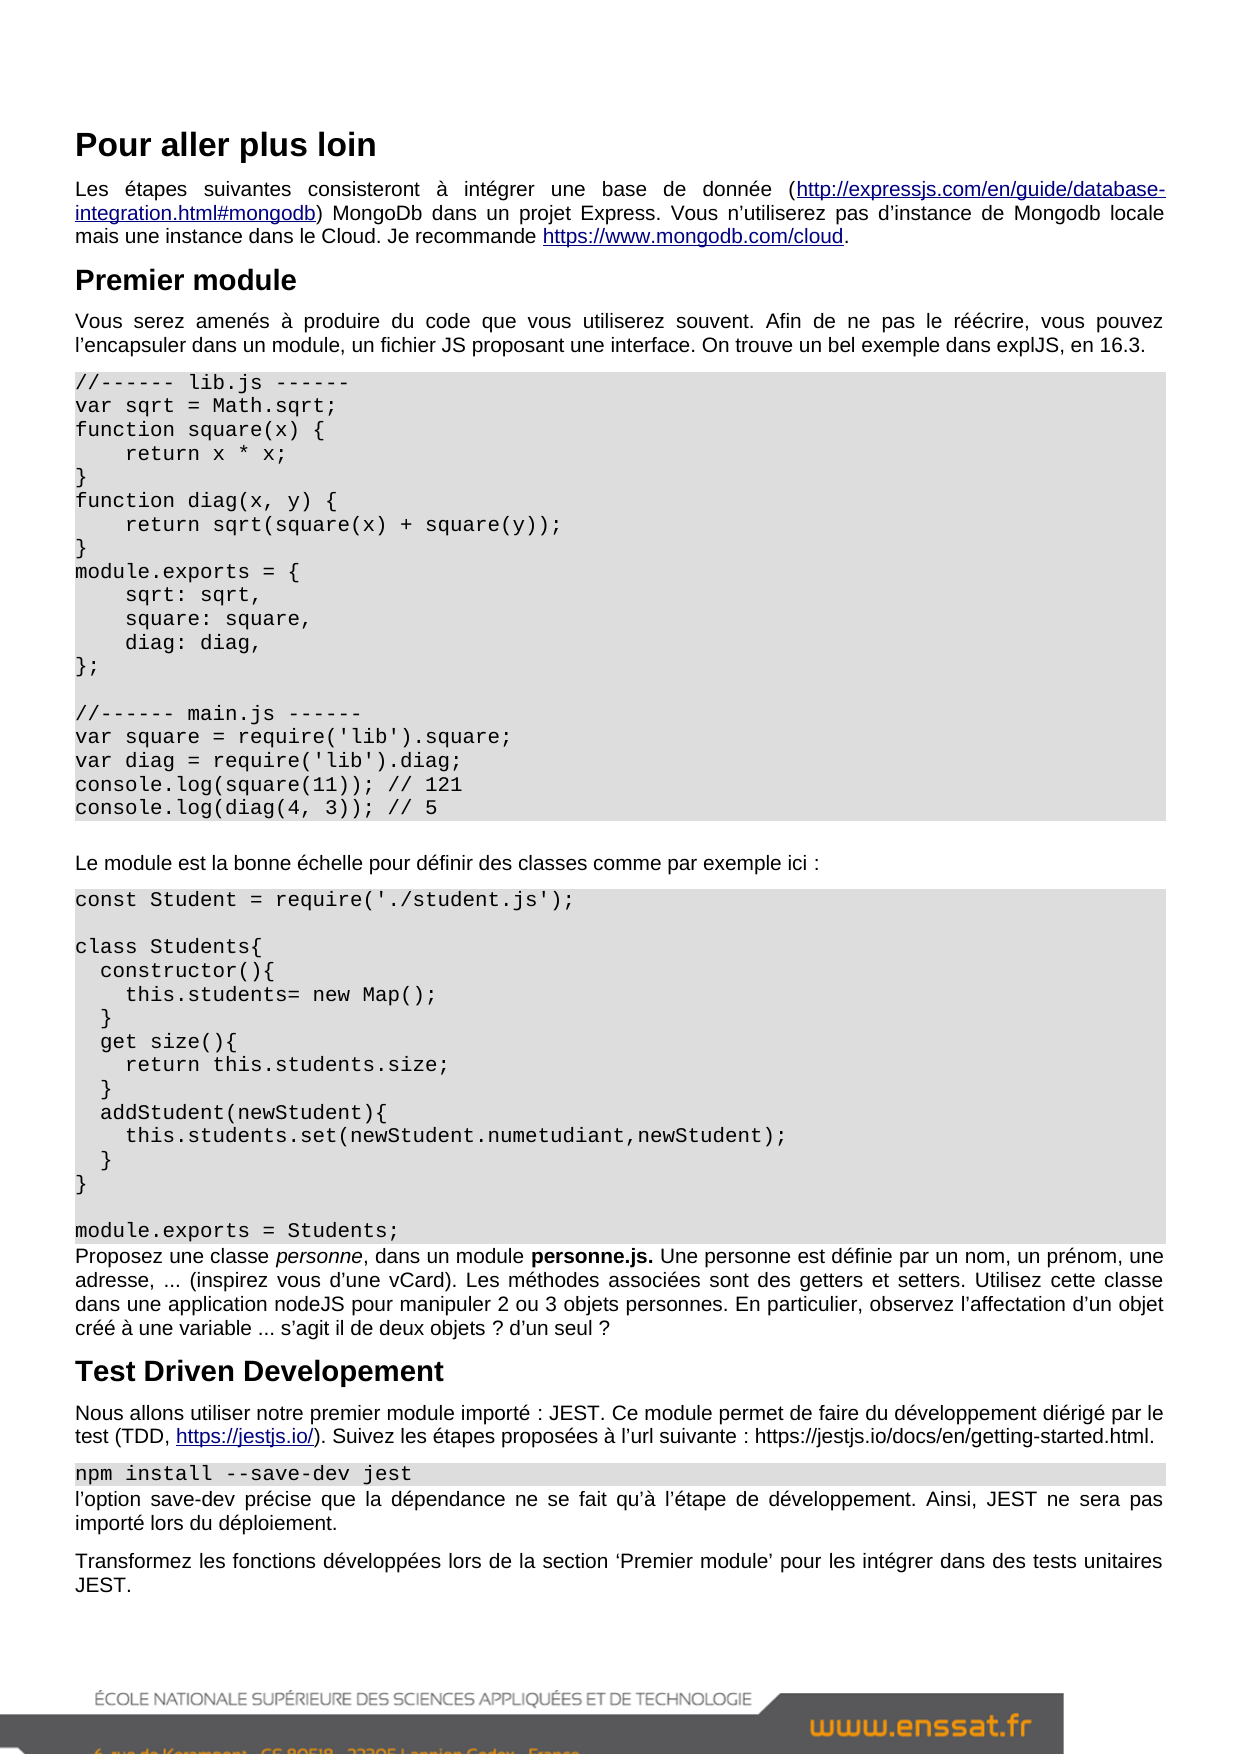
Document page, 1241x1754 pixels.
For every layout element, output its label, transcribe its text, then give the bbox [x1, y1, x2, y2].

text diag: diag, [75, 632, 1166, 655]
text var sqrt = Math.sqrt; [75, 395, 1166, 419]
text Le module est la bonne échelle pour définir des classes comme par exemple ici : [75, 850, 1166, 874]
text l’option save-dev précise que la dépendance ne se fait qu’à l’étape de développement. Ainsi, JEST ne sera pas importé lors du déploiement. [75, 1486, 1166, 1534]
text Transformez les fonctions développées lors de la section ‘Premier module’ pour les intégrer dans des tests unitaires JEST. [75, 1549, 1166, 1597]
text module.exports = Students; [75, 1220, 1166, 1244]
text get size(){ [75, 1031, 1166, 1054]
subtitle Test Driven Developement [75, 1354, 1166, 1388]
text constructor(){ [75, 960, 1166, 983]
text this.students= new Map(); [75, 983, 1166, 1007]
picture [0, 1690, 1064, 1754]
text }; [75, 655, 1166, 679]
subtitle Pour aller plus loin [75, 125, 1166, 164]
text addStudent(newStudent){ [75, 1102, 1166, 1125]
subtitle Premier module [75, 263, 1166, 297]
text function square(x) { [75, 419, 1166, 443]
text return this.students.size; [75, 1054, 1166, 1078]
text var square = require('lib').square; [75, 726, 1166, 750]
text } [75, 466, 1166, 490]
text Les étapes suivantes consisteront à intégrer une base de donnée (http://expressjs.com/en/guide/database-integration.html#mongodb) MongoDb dans un projet Express. Vous n’utiliserez pas d’instance de Mongodb locale mais une instance dans le Cloud. Je recommande https://www.mongodb.com/cloud. [75, 176, 1166, 248]
text } [75, 537, 1166, 561]
text return sqrt(square(x) + square(y)); [75, 513, 1166, 537]
text npm install --save-dev jest [75, 1463, 1166, 1486]
text } [75, 1078, 1166, 1102]
text } [75, 1007, 1166, 1031]
text //------ main.js ------ [75, 703, 1166, 726]
text Proposez une classe personne, dans un module personne.js. Une personne est définie par un nom, un prénom, une adresse, ... (inspirez vous d’une vCard). Les méthodes associées sont des getters et setters. Utilisez cette classe dans une application nodeJS pour manipuler 2 ou 3 objets personnes. En particulier, observez l’affectation d’un objet créé à une variable ... s’agit il de deux objets ? d’un seul ? [75, 1244, 1166, 1339]
text console.log(diag(4, 3)); // 5 [75, 797, 1166, 821]
text //------ lib.js ------ [75, 372, 1166, 395]
text function diag(x, y) { [75, 490, 1166, 513]
text const Student = require('./student.js'); [75, 889, 1166, 913]
text sqrt: sqrt, [75, 584, 1166, 608]
text console.log(square(11)); // 121 [75, 774, 1166, 797]
text class Students{ [75, 936, 1166, 960]
text this.students.set(newStudent.numetudiant,newStudent); [75, 1125, 1166, 1149]
text module.exports = { [75, 561, 1166, 584]
text return x * x; [75, 443, 1166, 466]
text square: square, [75, 608, 1166, 632]
text } [75, 1173, 1166, 1196]
text } [75, 1149, 1166, 1173]
text Nous allons utiliser notre premier module importé : JEST. Ce module permet de faire du développement diérigé par le test (TDD, https://jestjs.io/). Suivez les étapes proposées à l’url suivante : https://jestjs.io/docs/en/getting-started.html. [75, 1400, 1166, 1448]
text var diag = require('lib').diag; [75, 750, 1166, 774]
text Vous serez amenés à produire du code que vous utiliserez souvent. Afin de ne pas le réécrire, vous pouvez l’encapsuler dans un module, un fichier JS proposant une interface. On trouve un bel exemple dans explJS, en 16.3. [75, 309, 1166, 357]
